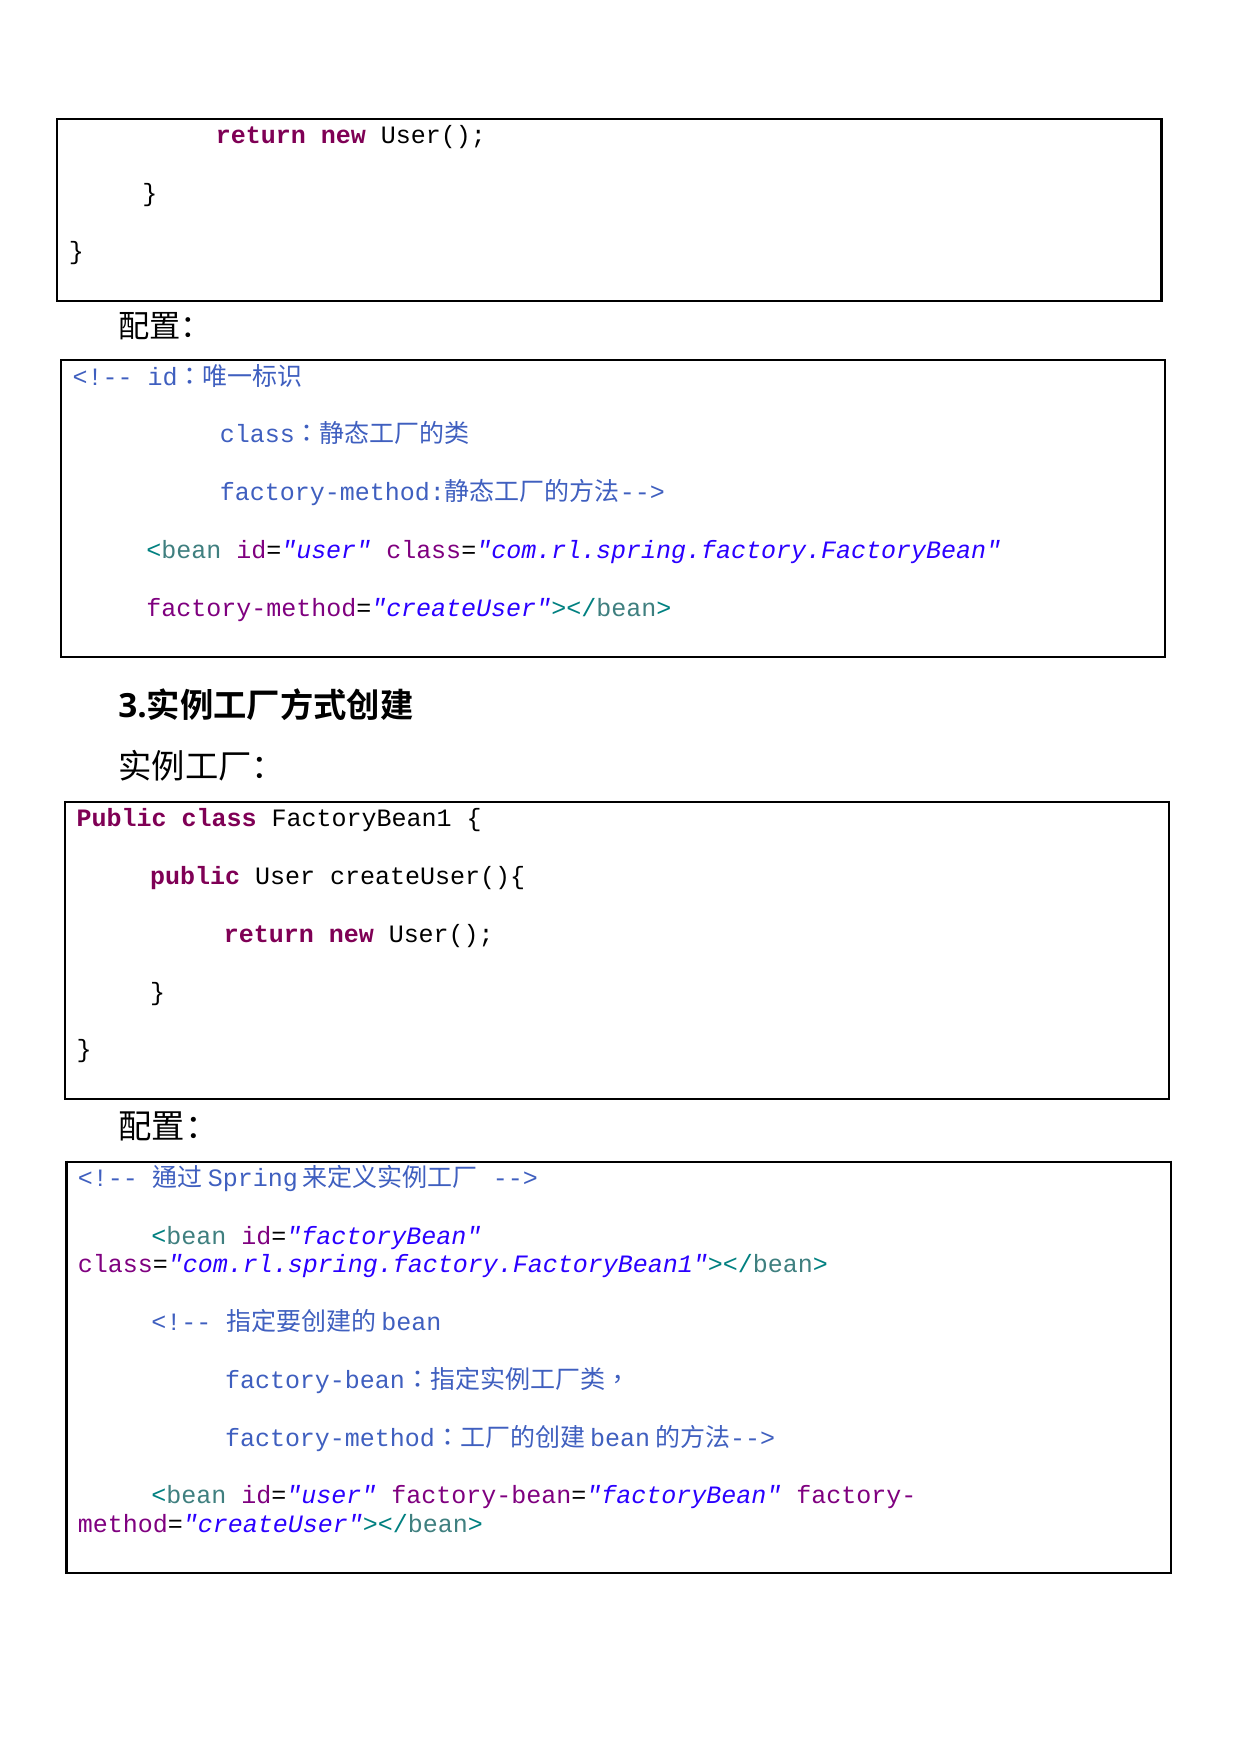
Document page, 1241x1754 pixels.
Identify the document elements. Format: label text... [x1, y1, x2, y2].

table_header Public class FactoryBean1 { public User createUser(){ return new User(); } } [66, 803, 1168, 1098]
text 配置： [118, 1100, 1122, 1148]
text 配置： [118, 302, 1122, 347]
table_header return new User(); } } [58, 120, 1160, 299]
subtitle 3.实例工厂方式创建 [118, 679, 1122, 728]
table_header <!-- id：唯一标识 class：静态工厂的类 factory-method:静态工厂的方法--> <bean id="user" class="com.rl.spring.factory.FactoryBean" factory-method="createUser"></bean> [62, 361, 1164, 656]
table_header <!-- 通过Spring来定义实例工厂 --> <bean id="factoryBean" class="com.rl.spring.factory.FactoryBean1"></bean> <!-- 指定要创建的bean factory-bean：指定实例工厂类， factory-method：工厂的创建bean的方法--> <bean id="user" factory-bean="factoryBean" factory-method="createUser"></bean> [68, 1163, 1170, 1572]
text 实例工厂： [118, 740, 1122, 788]
